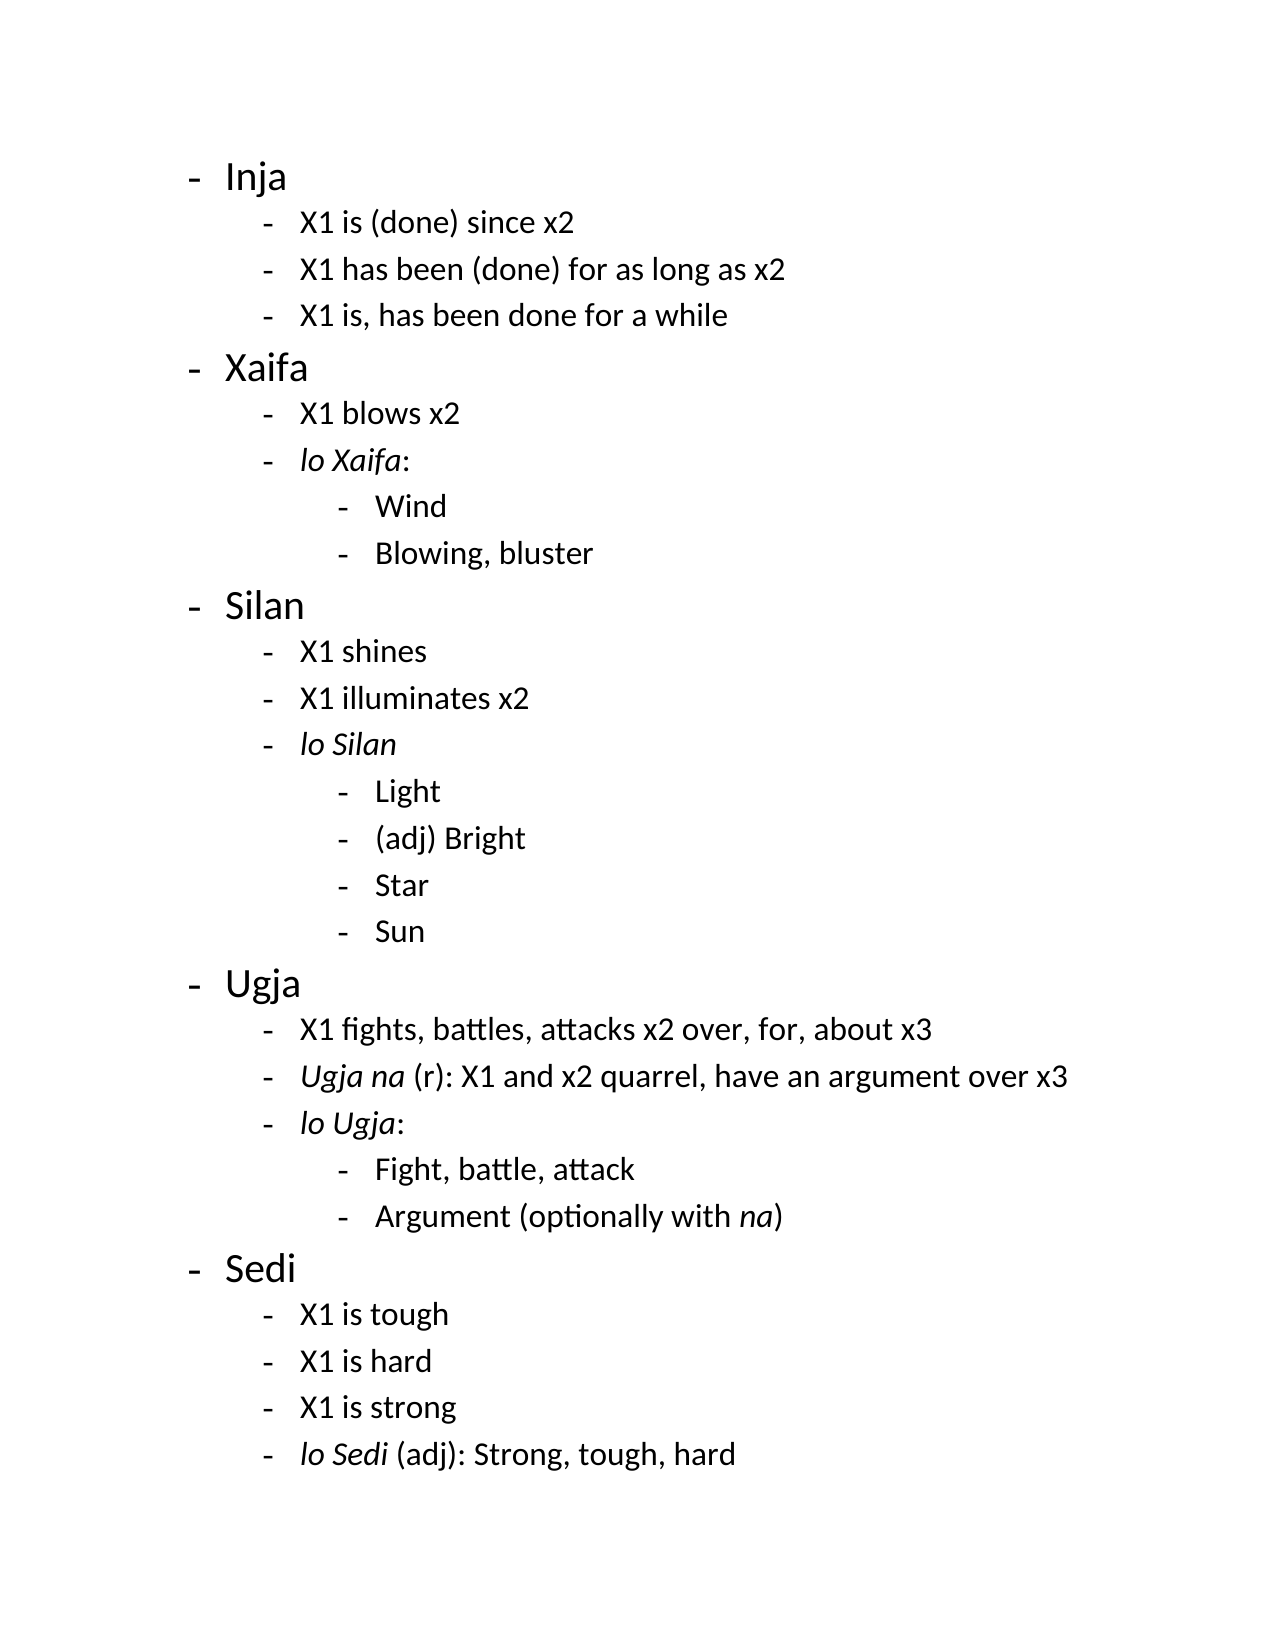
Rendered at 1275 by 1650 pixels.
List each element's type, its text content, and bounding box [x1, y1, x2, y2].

list Wind [337, 486, 1125, 526]
list lo Xaifa: [262, 439, 1125, 479]
list X1 fights, battles, attacks x2 over, for, about x3 [262, 1008, 1125, 1049]
list Light [337, 770, 1125, 811]
list X1 is tough [262, 1293, 1125, 1333]
list Sun [337, 911, 1125, 951]
subtitle Sedi [187, 1242, 1125, 1293]
list X1 has been (done) for as long as x2 [262, 248, 1125, 288]
list (adj) Bright [337, 817, 1125, 858]
list Argument (optionally with na) [337, 1195, 1125, 1236]
list Ugja na (r): X1 and x2 quarrel, have an argument over x3 [262, 1055, 1125, 1096]
list X1 is hard [262, 1339, 1125, 1380]
list X1 shines [262, 630, 1125, 671]
list lo Silan [262, 723, 1125, 764]
list Blowing, bluster [337, 532, 1125, 573]
list Fight, battle, attack [337, 1148, 1125, 1189]
list X1 is strong [262, 1386, 1125, 1427]
list X1 is (done) since x2 [262, 201, 1125, 242]
list X1 illuminates x2 [262, 677, 1125, 717]
subtitle Xaifa [187, 341, 1125, 392]
list X1 is, has been done for a while [262, 294, 1125, 335]
list lo Ugja: [262, 1102, 1125, 1142]
subtitle Inja [187, 150, 1125, 201]
subtitle Ugja [187, 957, 1125, 1008]
list Star [337, 864, 1125, 904]
list lo Sedi (adj): Strong, tough, hard [262, 1433, 1125, 1474]
list X1 blows x2 [262, 392, 1125, 433]
subtitle Silan [187, 579, 1125, 630]
